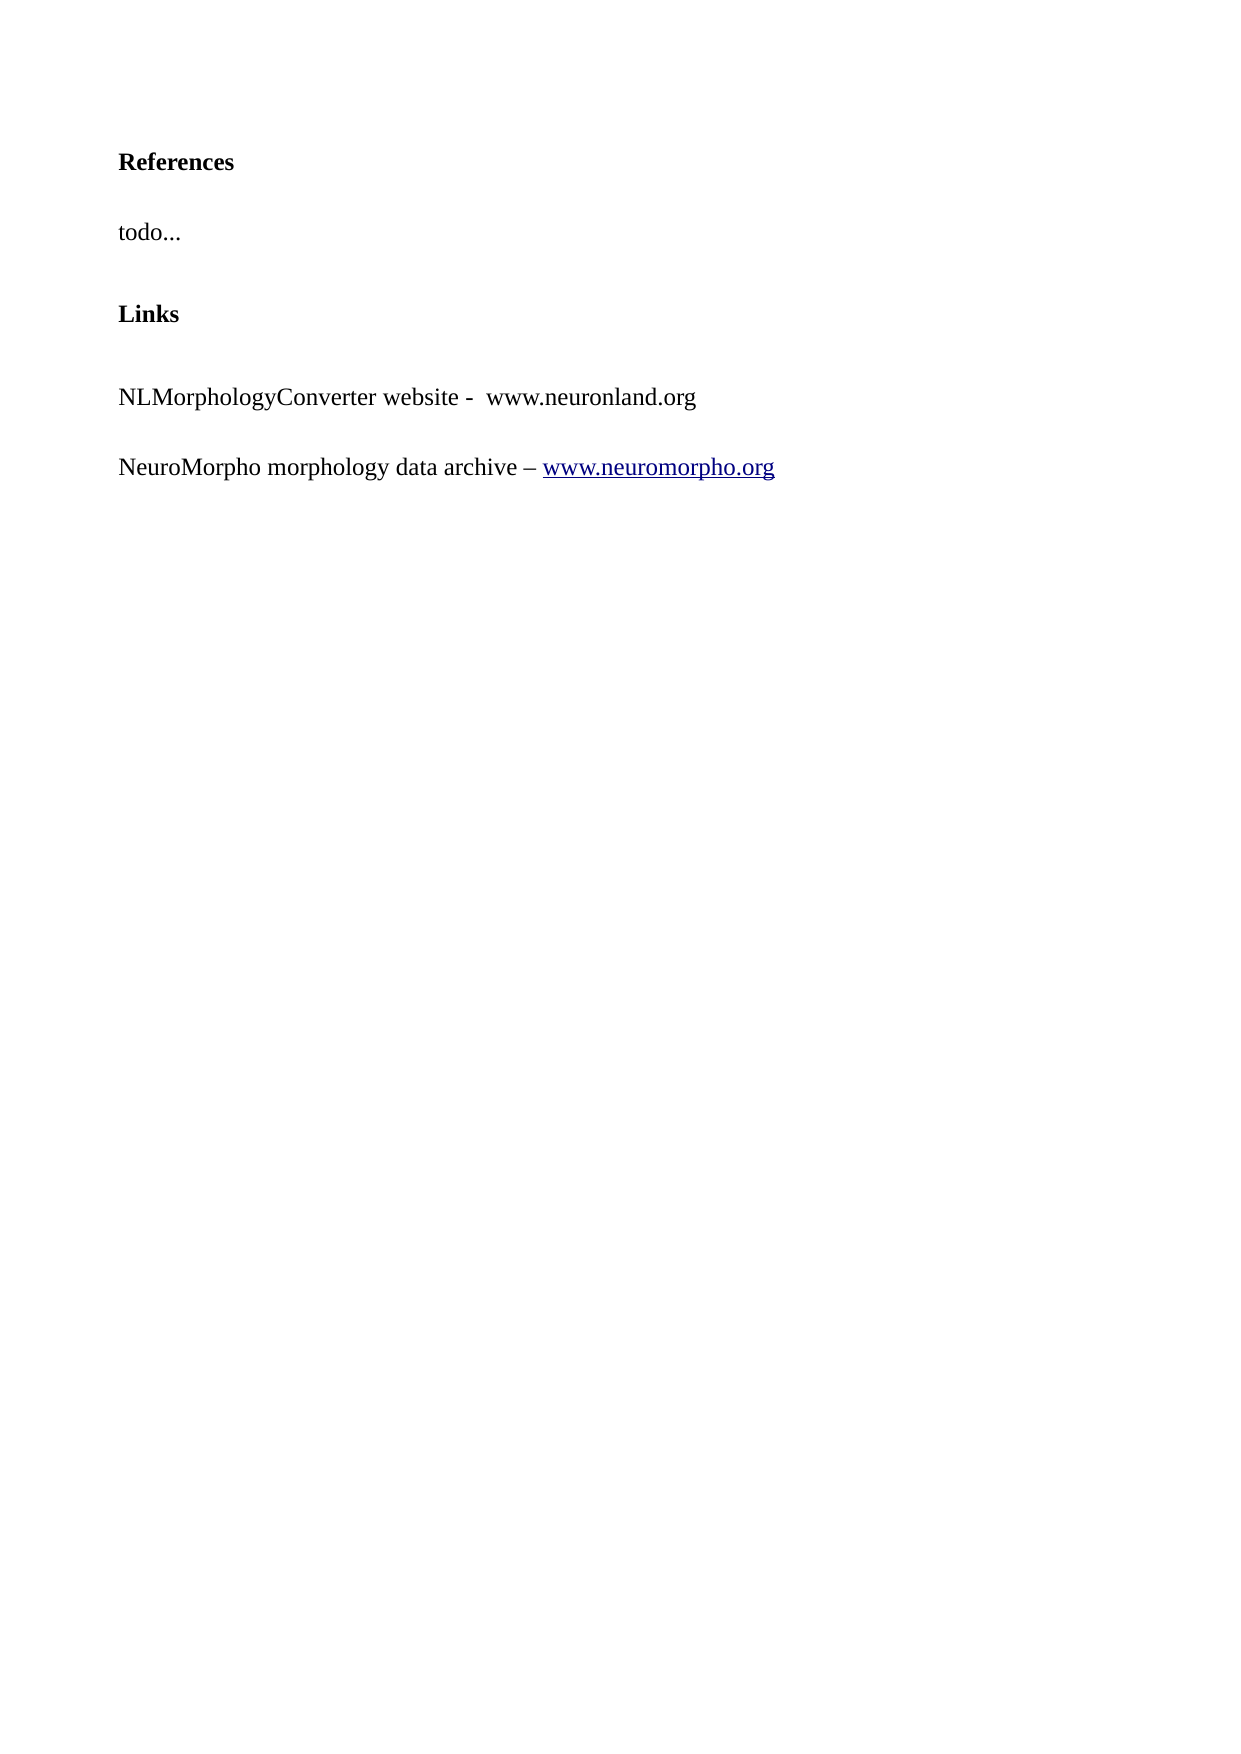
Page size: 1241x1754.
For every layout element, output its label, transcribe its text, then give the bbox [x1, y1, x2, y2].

text References [118, 147, 1122, 176]
text NLMorphologyConverter website - www.neuronland.org [118, 382, 1122, 439]
text Links [118, 299, 1122, 328]
text NeuroMorpho morphology data archive – www.neuromorpho.org [118, 452, 1122, 481]
text todo... [118, 217, 1122, 246]
